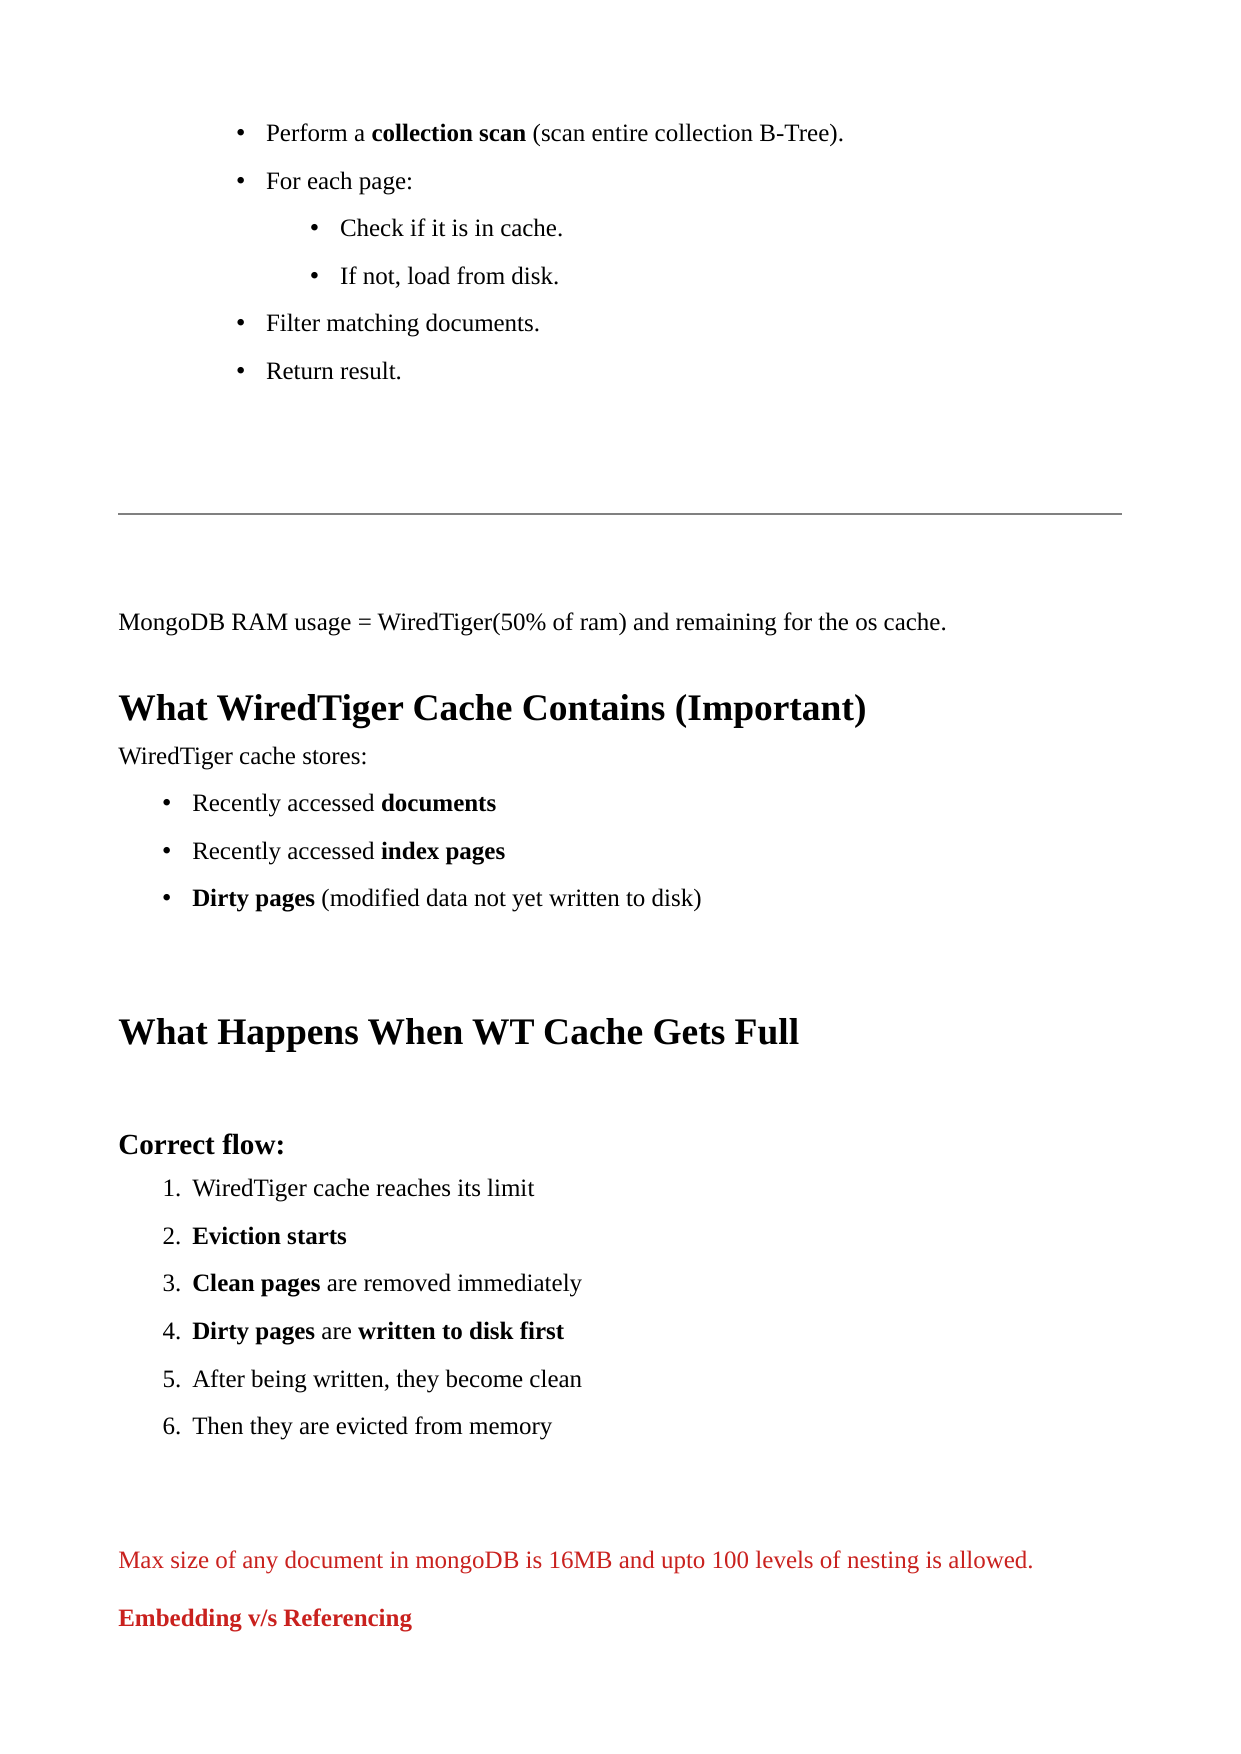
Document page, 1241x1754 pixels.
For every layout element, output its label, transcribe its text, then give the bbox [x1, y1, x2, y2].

text Embedding v/s Referencing [118, 1603, 1122, 1631]
text Max size of any document in mongoDB is 16MB and upto 100 levels of nesting is allowed. [118, 1545, 1122, 1574]
list WiredTiger cache reaches its limit [162, 1173, 1122, 1202]
list Recently accessed documents [162, 788, 1122, 817]
list Return result. [236, 356, 1122, 385]
list Eviction starts [162, 1221, 1122, 1250]
list Then they are evicted from memory [162, 1411, 1122, 1440]
subtitle What WiredTiger Cache Contains (Important) [118, 685, 1122, 728]
subtitle What Happens When WT Cache Gets Full [118, 1009, 1122, 1053]
list If not, load from disk. [310, 261, 1122, 290]
subtitle Correct flow: [118, 1127, 1122, 1161]
list Dirty pages are written to disk first [162, 1316, 1122, 1345]
list Filter matching documents. [236, 308, 1122, 337]
list After being written, they become clean [162, 1364, 1122, 1392]
list Perform a collection scan (scan entire collection B-Tree). [236, 118, 1122, 147]
list For each page: [236, 166, 1122, 194]
text WiredTiger cache stores: [118, 741, 1122, 769]
list Recently accessed index pages [162, 836, 1122, 865]
list Clean pages are removed immediately [162, 1268, 1122, 1297]
text MongoDB RAM usage = WiredTiger(50% of ram) and remaining for the os cache. [118, 607, 1122, 636]
list Check if it is in cache. [310, 213, 1122, 242]
list Dirty pages (modified data not yet written to disk) [162, 883, 1122, 912]
